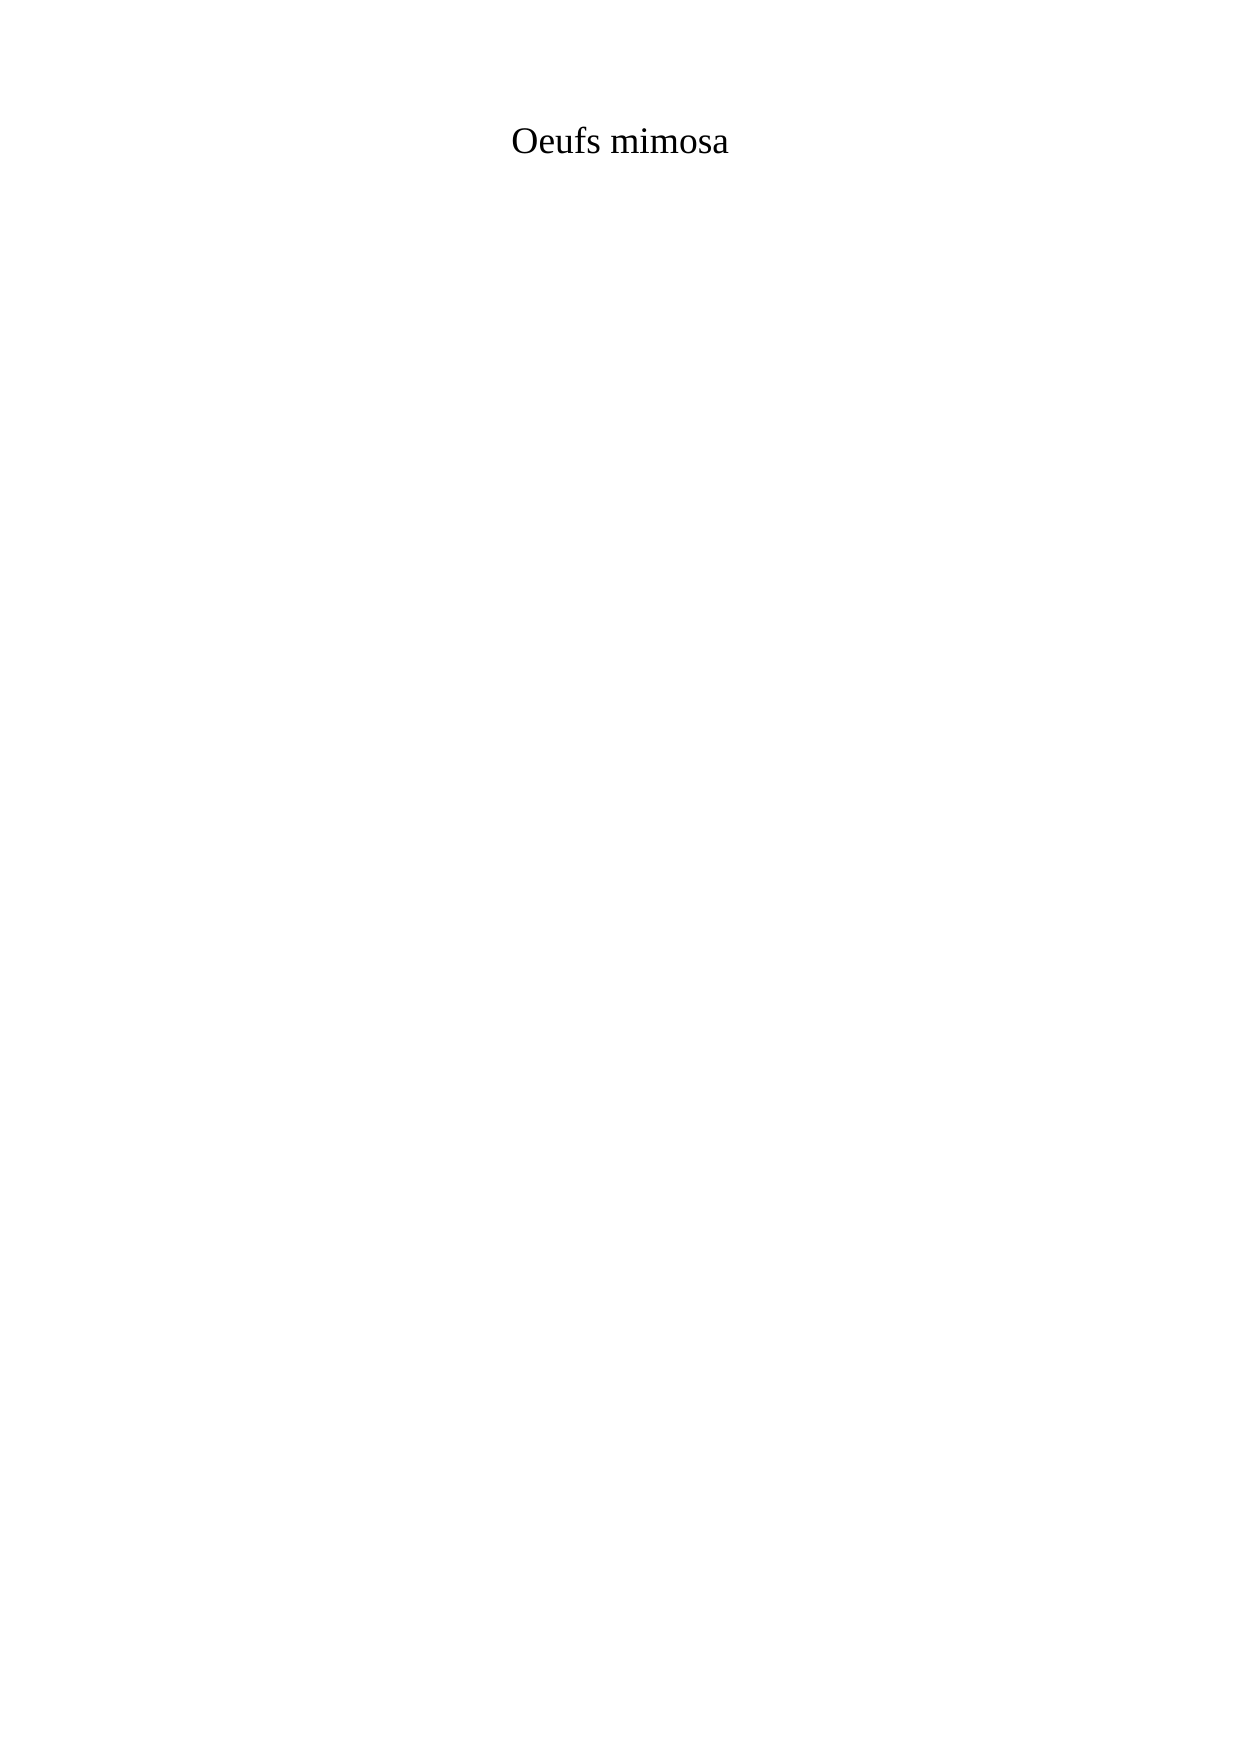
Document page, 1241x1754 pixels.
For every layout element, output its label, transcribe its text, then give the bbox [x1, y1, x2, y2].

text Oeufs mimosa [118, 118, 1122, 161]
